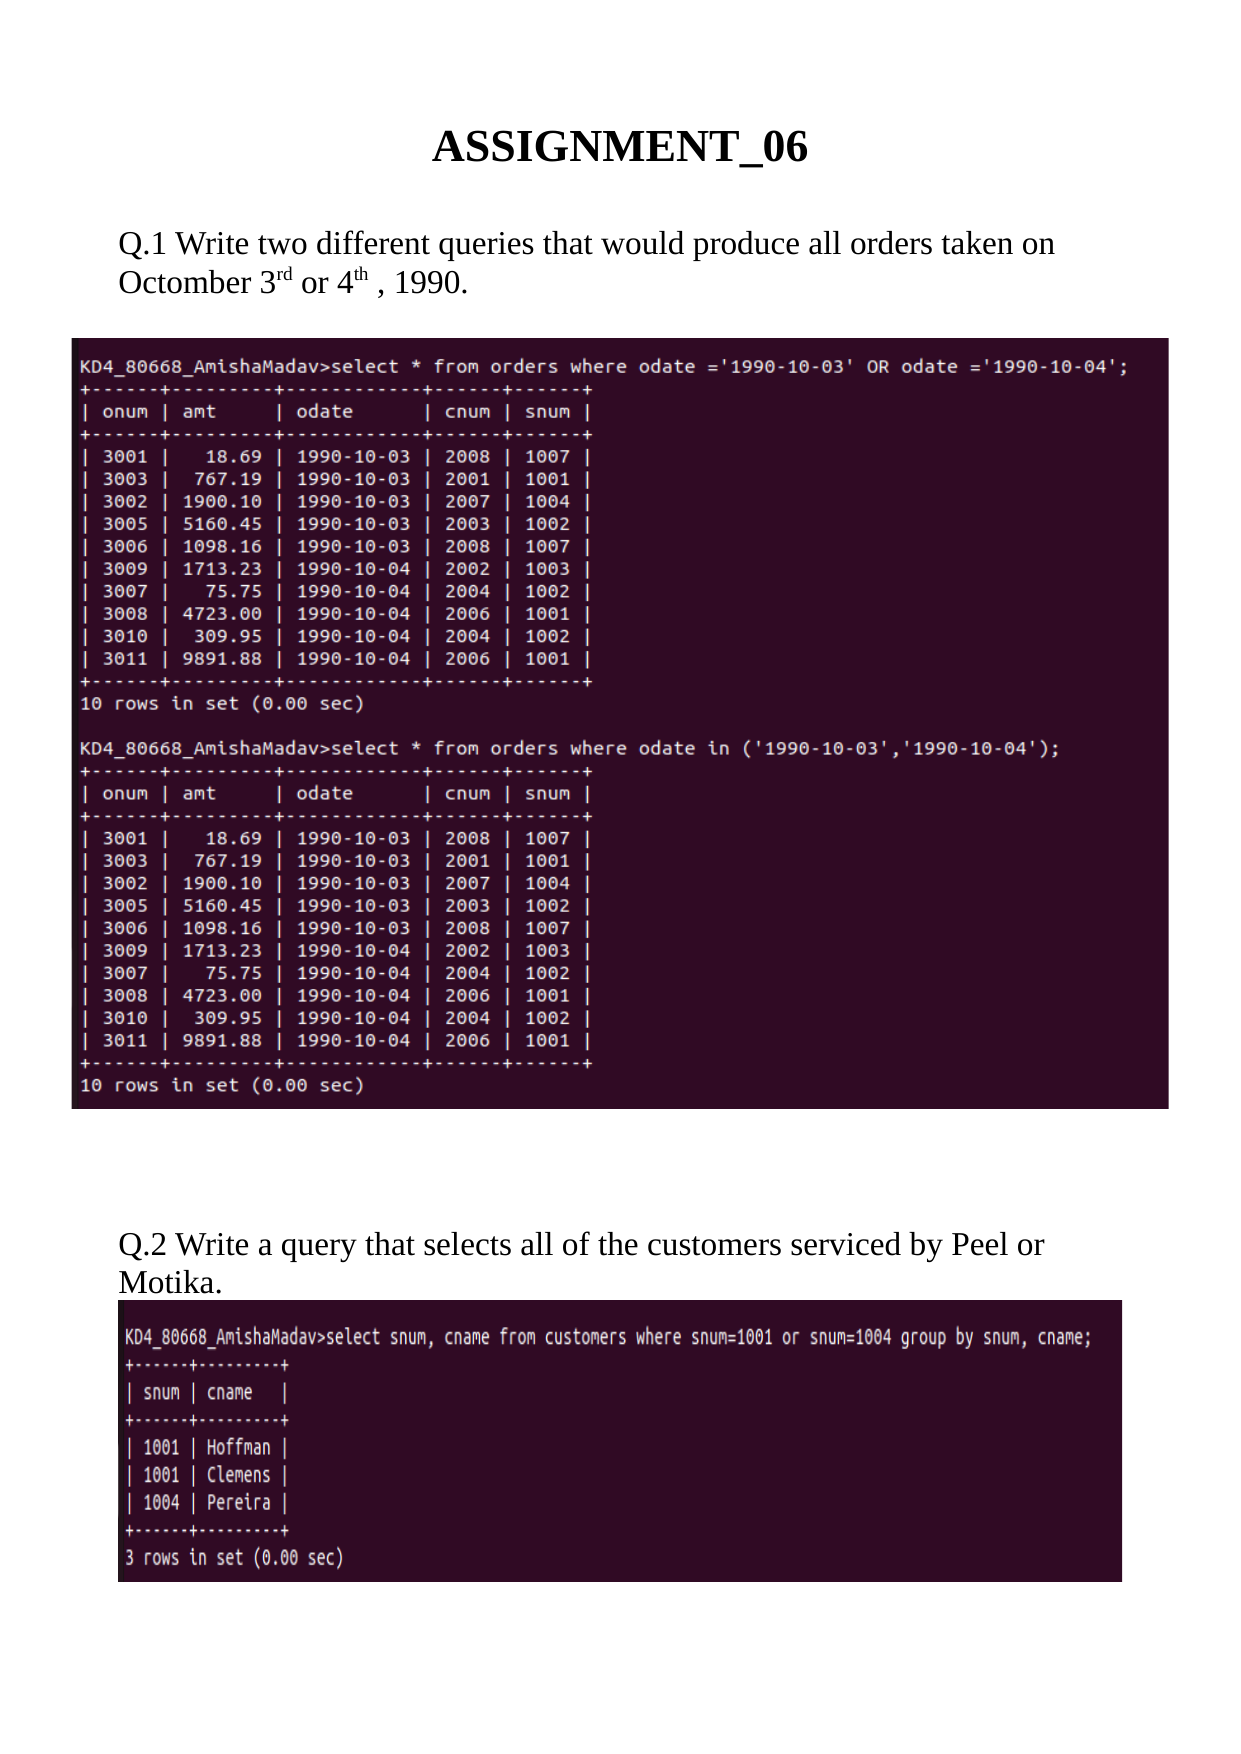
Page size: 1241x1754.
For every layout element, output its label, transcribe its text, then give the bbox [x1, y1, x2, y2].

text ASSIGNMENT_06 [118, 118, 1122, 171]
picture [71, 338, 1169, 1109]
picture [118, 1300, 1123, 1582]
text Q.2 Write a query that selects all of the customers serviced by Peel or Motika. [118, 1224, 1122, 1300]
text Q.1 Write two different queries that would produce all orders taken on Octomber 3rd or 4th , 1990. [118, 223, 1122, 300]
